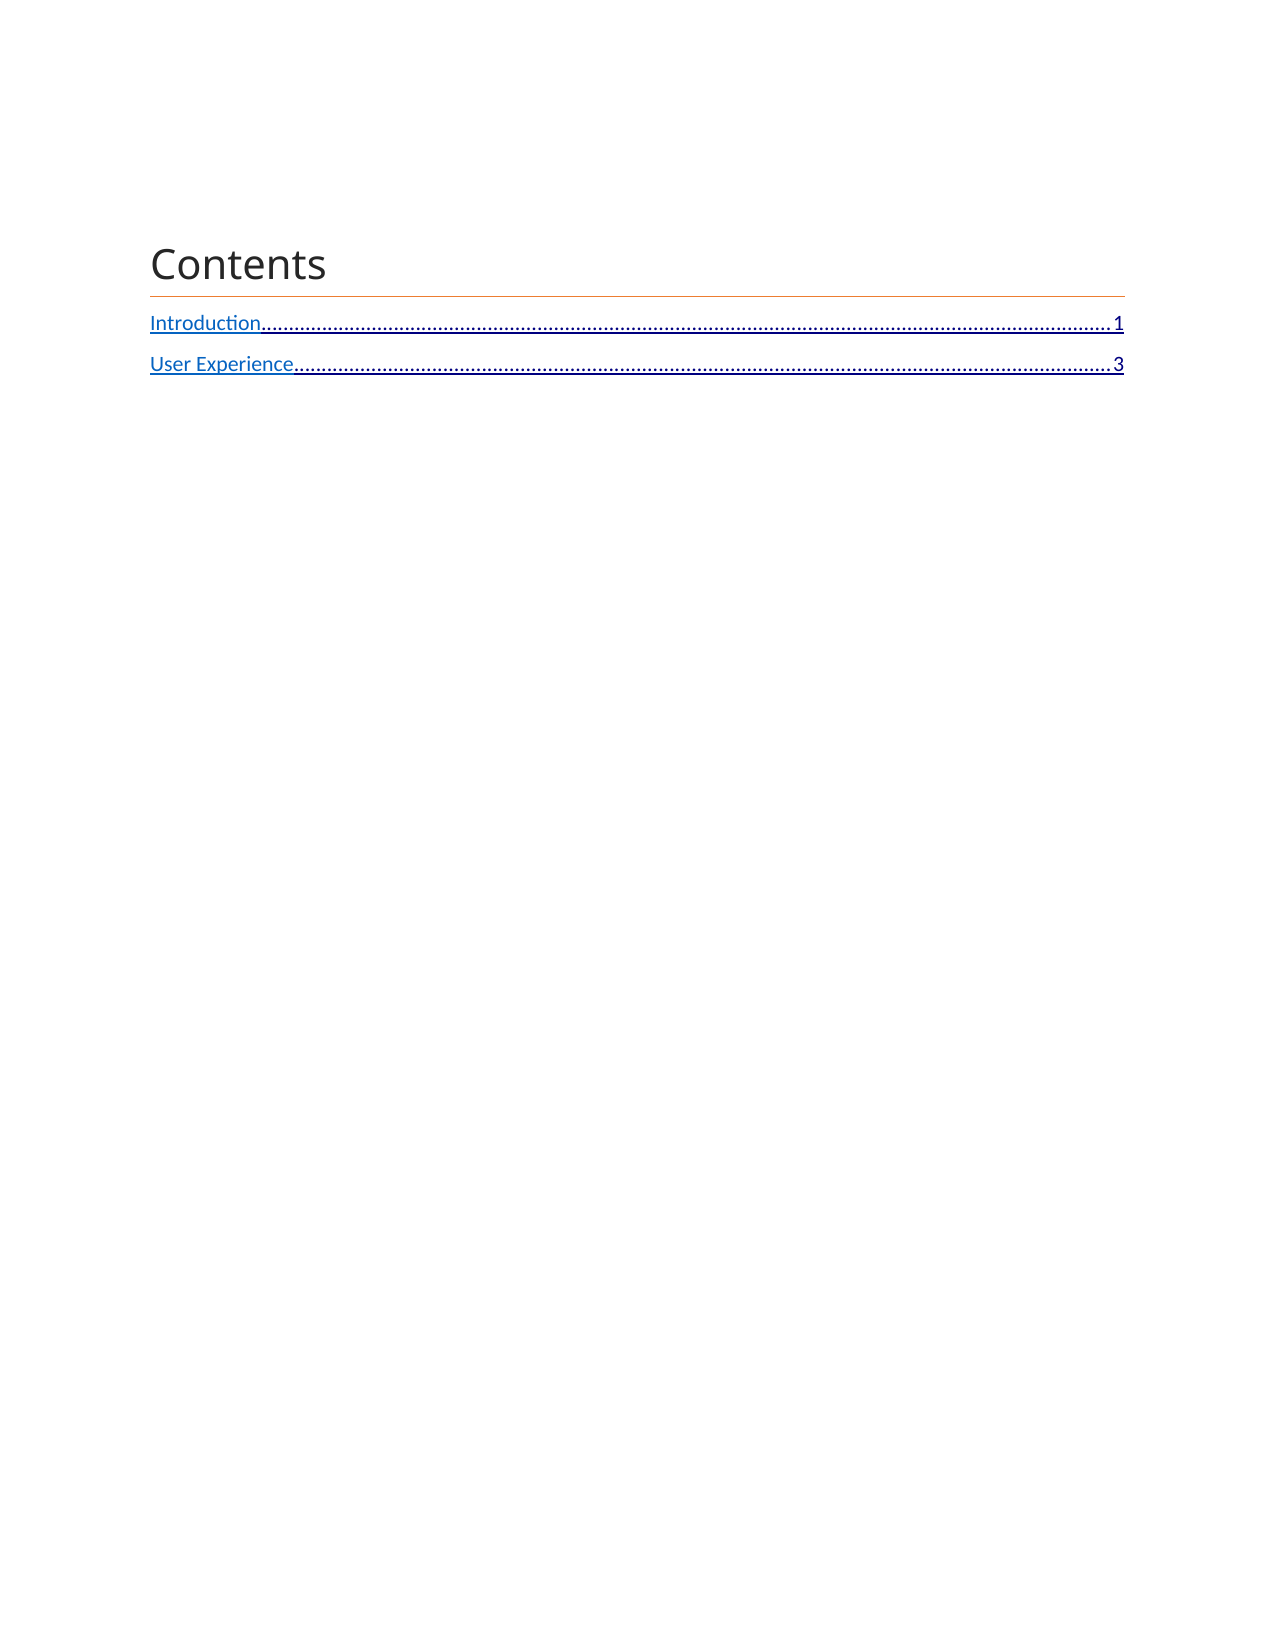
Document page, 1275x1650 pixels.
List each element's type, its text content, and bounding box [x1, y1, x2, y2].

text Introduction 1 [150, 309, 1125, 336]
text User Experience 3 [150, 350, 1125, 377]
subtitle Contents [150, 235, 1125, 296]
